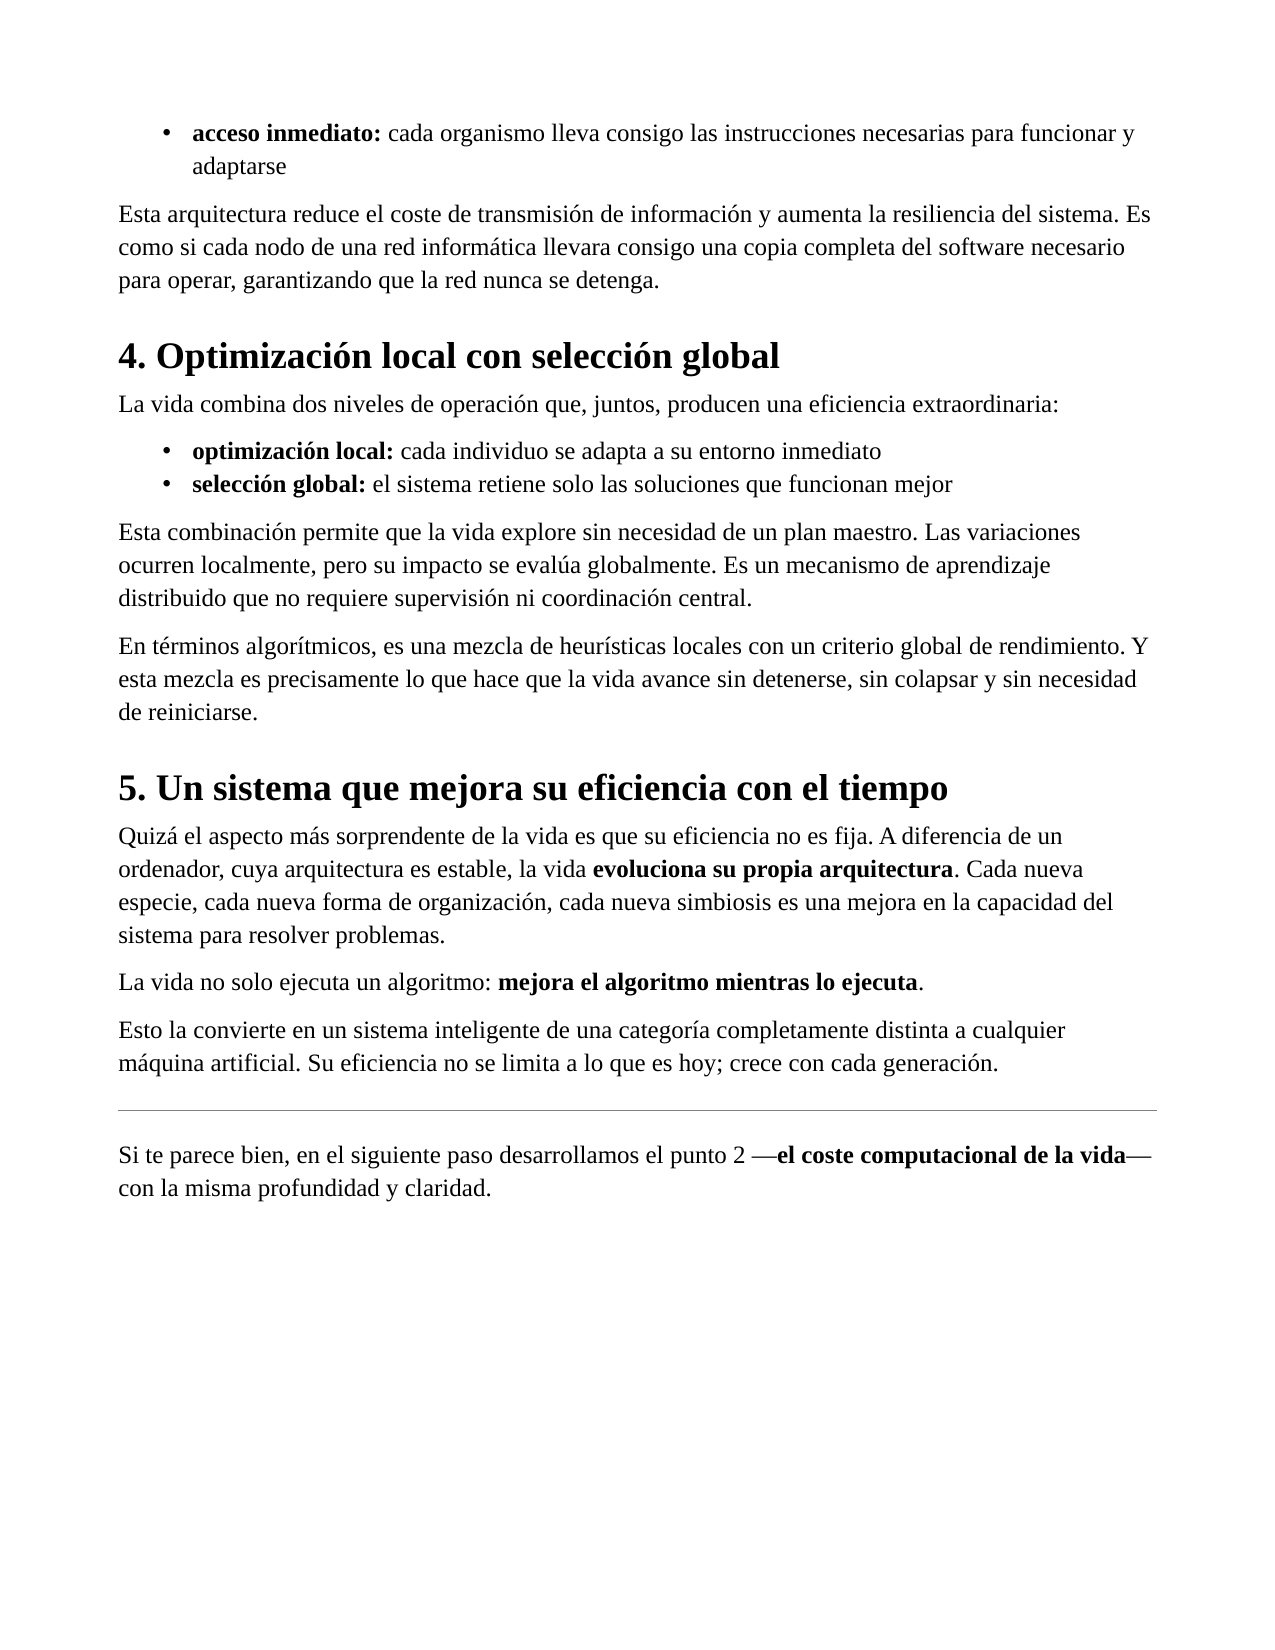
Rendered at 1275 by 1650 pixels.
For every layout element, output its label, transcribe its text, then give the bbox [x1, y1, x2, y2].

list acceso inmediato: cada organismo lleva consigo las instrucciones necesarias para funcionar y adaptarse [162, 118, 1157, 180]
text En términos algorítmicos, es una mezcla de heurísticas locales con un criterio global de rendimiento. Y esta mezcla es precisamente lo que hace que la vida avance sin detenerse, sin colapsar y sin necesidad de reiniciarse. [118, 631, 1157, 726]
text La vida combina dos niveles de operación que, juntos, producen una eficiencia extraordinaria: [118, 389, 1157, 418]
text Si te parece bien, en el siguiente paso desarrollamos el punto 2 —el coste computacional de la vida— con la misma profundidad y claridad. [118, 1140, 1157, 1202]
list optimización local: cada individuo se adapta a su entorno inmediato [162, 436, 1157, 465]
text Esta combinación permite que la vida explore sin necesidad de un plan maestro. Las variaciones ocurren localmente, pero su impacto se evalúa globalmente. Es un mecanismo de aprendizaje distribuido que no requiere supervisión ni coordinación central. [118, 517, 1157, 612]
list selección global: el sistema retiene solo las soluciones que funcionan mejor [162, 469, 1157, 498]
subtitle 5. Un sistema que mejora su eficiencia con el tiempo [118, 765, 1157, 808]
text Esto la convierte en un sistema inteligente de una categoría completamente distinta a cualquier máquina artificial. Su eficiencia no se limita a lo que es hoy; crece con cada generación. [118, 1015, 1157, 1077]
subtitle 4. Optimización local con selección global [118, 333, 1157, 376]
text Esta arquitectura reduce el coste de transmisión de información y aumenta la resiliencia del sistema. Es como si cada nodo de una red informática llevara consigo una copia completa del software necesario para operar, garantizando que la red nunca se detenga. [118, 199, 1157, 293]
text La vida no solo ejecuta un algoritmo: mejora el algoritmo mientras lo ejecuta. [118, 967, 1157, 996]
text Quizá el aspecto más sorprendente de la vida es que su eficiencia no es fija. A diferencia de un ordenador, cuya arquitectura es estable, la vida evoluciona su propia arquitectura. Cada nueva especie, cada nueva forma de organización, cada nueva simbiosis es una mejora en la capacidad del sistema para resolver problemas. [118, 821, 1157, 949]
